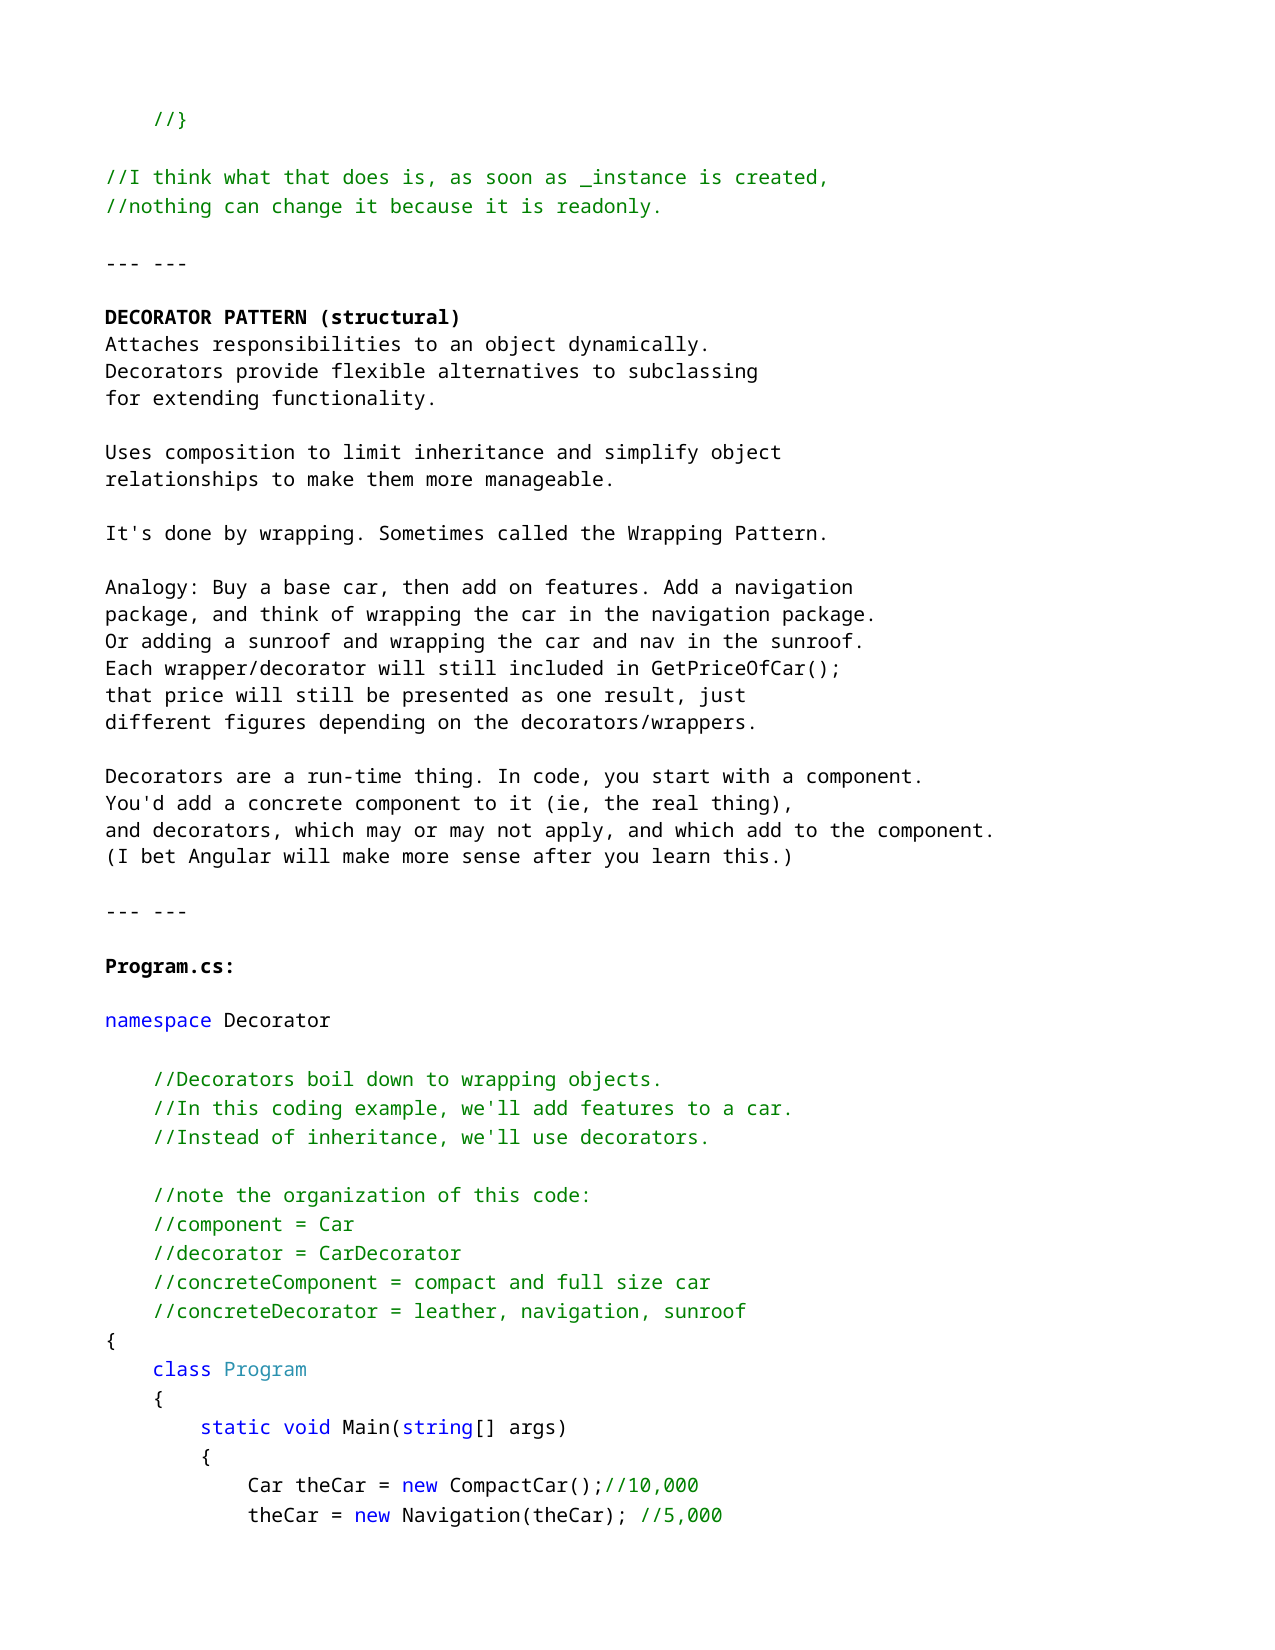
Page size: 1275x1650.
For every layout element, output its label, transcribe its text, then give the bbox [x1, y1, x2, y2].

text --- --- [105, 249, 1170, 276]
text //Decorators boil down to wrapping objects. [105, 1065, 1170, 1092]
text Program.cs: [105, 953, 1170, 980]
text //I think what that does is, as soon as _instance is created, [105, 163, 1170, 190]
text Each wrapper/decorator will still included in GetPriceOfCar(); [105, 654, 1170, 681]
text //concreteDecorator = leather, navigation, sunroof [105, 1297, 1170, 1324]
text Uses composition to limit inheritance and simplify object [105, 438, 1170, 465]
text //note the organization of this code: [105, 1181, 1170, 1208]
text theCar = new Navigation(theCar); //5,000 [105, 1501, 1170, 1528]
text --- --- [105, 898, 1170, 925]
text static void Main(string[] args) [105, 1414, 1170, 1441]
text Car theCar = new CompactCar();//10,000 [105, 1472, 1170, 1499]
text relationships to make them more manageable. [105, 465, 1170, 492]
text //Instead of inheritance, we'll use decorators. [105, 1123, 1170, 1150]
text and decorators, which may or may not apply, and which add to the component. [105, 816, 1170, 843]
text different figures depending on the decorators/wrappers. [105, 708, 1170, 735]
text Analogy: Buy a base car, then add on features. Add a navigation [105, 573, 1170, 600]
text package, and think of wrapping the car in the navigation package. [105, 600, 1170, 627]
text that price will still be presented as one result, just [105, 681, 1170, 708]
text //decorator = CarDecorator [105, 1239, 1170, 1266]
text class Program [105, 1356, 1170, 1382]
text //component = Car [105, 1210, 1170, 1237]
text It's done by wrapping. Sometimes called the Wrapping Pattern. [105, 519, 1170, 546]
text (I bet Angular will make more sense after you learn this.) [105, 843, 1170, 870]
text for extending functionality. [105, 384, 1170, 411]
text //In this coding example, we'll add features to a car. [105, 1094, 1170, 1121]
text { [105, 1384, 1170, 1412]
text namespace Decorator [105, 1007, 1170, 1034]
text //nothing can change it because it is readonly. [105, 192, 1170, 219]
text //concreteComponent = compact and full size car [105, 1268, 1170, 1295]
text { [105, 1326, 1170, 1353]
text Or adding a sunroof and wrapping the car and nav in the sunroof. [105, 627, 1170, 654]
text { [105, 1443, 1170, 1470]
text //} [105, 105, 1170, 132]
text Decorators provide flexible alternatives to subclassing [105, 357, 1170, 384]
text Attaches responsibilities to an object dynamically. [105, 330, 1170, 357]
text Decorators are a run-time thing. In code, you start with a component. [105, 762, 1170, 789]
text DECORATOR PATTERN (structural) [105, 303, 1170, 330]
text You'd add a concrete component to it (ie, the real thing), [105, 789, 1170, 816]
